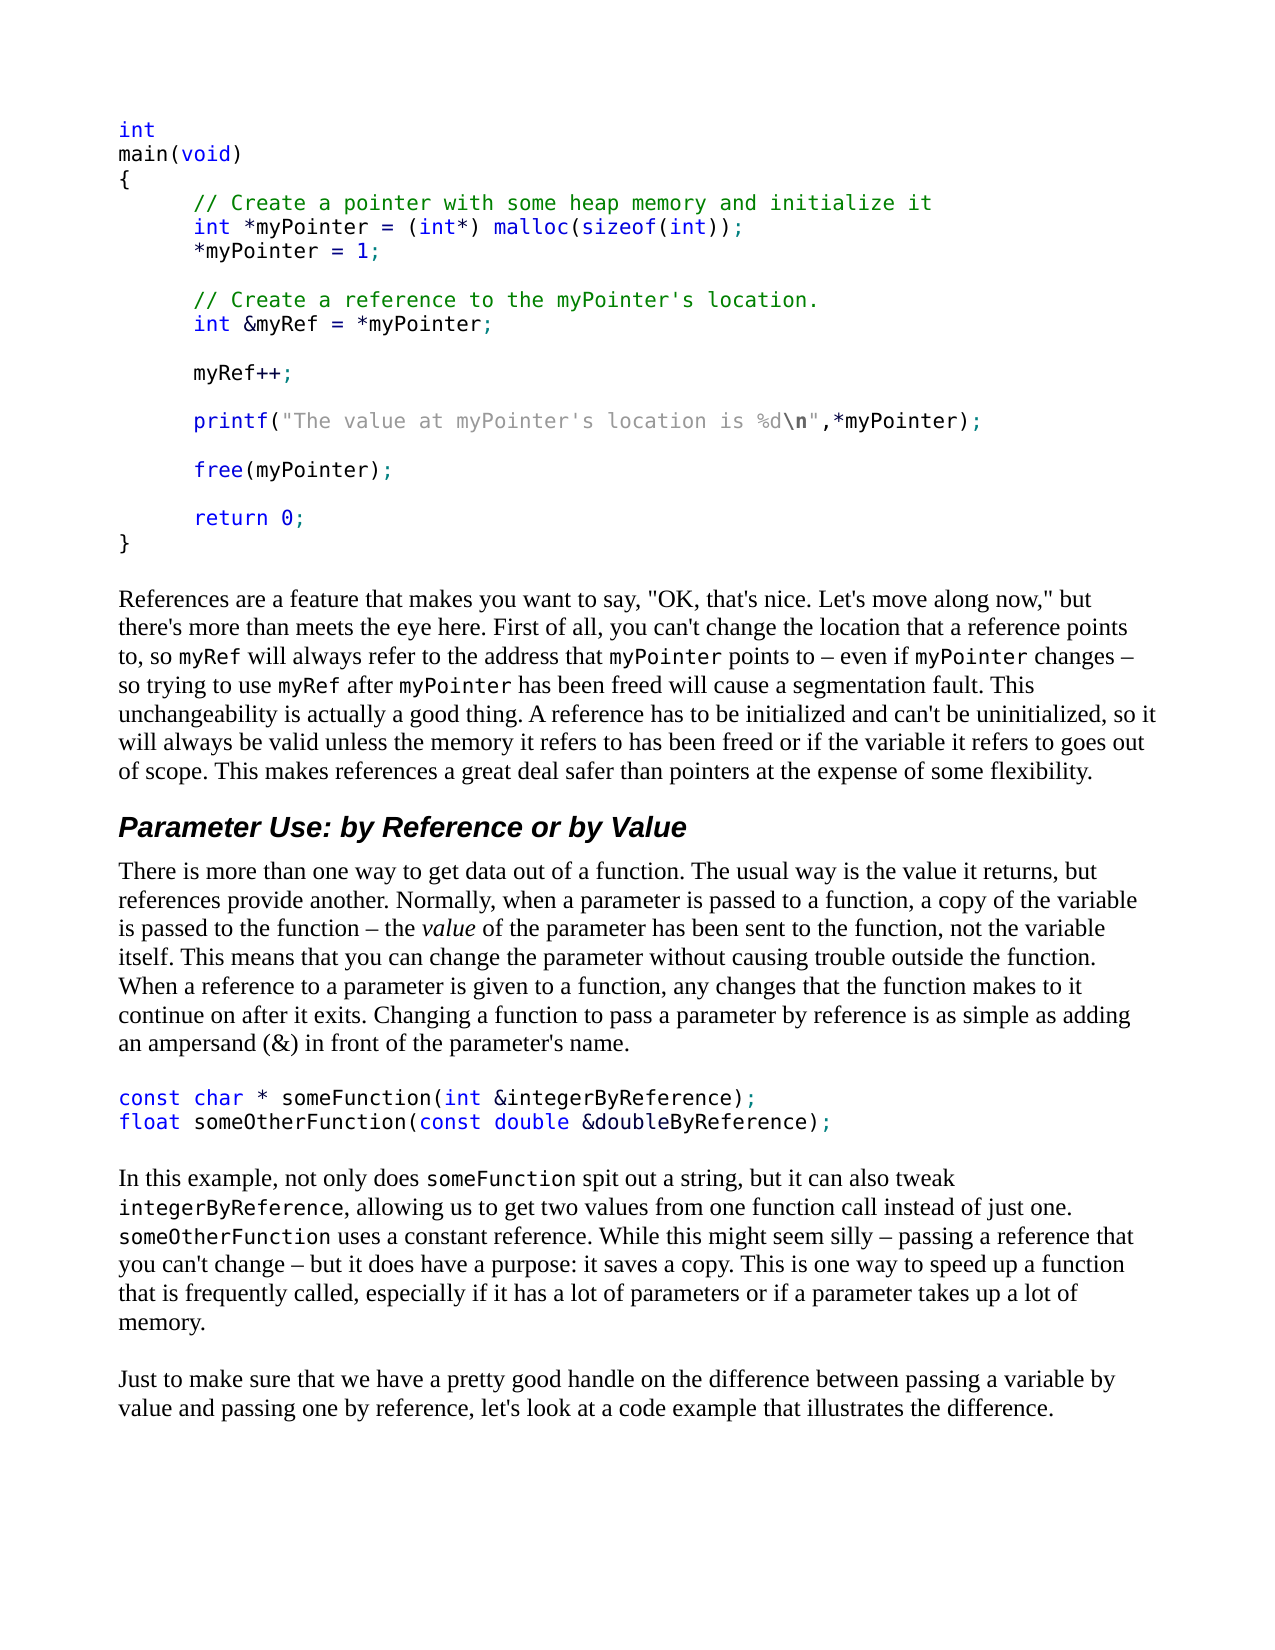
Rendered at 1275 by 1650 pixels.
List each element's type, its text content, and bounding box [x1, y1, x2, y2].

text const char * someFunction(int &integerByReference); [118, 1086, 1157, 1110]
text free(myPointer); [118, 458, 1157, 482]
text { [118, 167, 1157, 191]
text myRef++; [118, 361, 1157, 385]
text printf("The value at myPointer's location is %d\n",*myPointer); [118, 409, 1157, 434]
subtitle Parameter Use: by Reference or by Value [118, 810, 1157, 843]
text In this example, not only does someFunction spit out a string, but it can also tweak integerByReference, allowing us to get two values from one function call instead of just one. someOtherFunction uses a constant reference. While this might seem silly – passing a reference that you can't change – but it does have a purpose: it saves a copy. This is one way to speed up a function that is frequently called, especially if it has a lot of parameters or if a parameter takes up a lot of memory. [118, 1163, 1157, 1336]
text There is more than one way to get data out of a function. The usual way is the value it returns, but references provide another. Normally, when a parameter is passed to a function, a copy of the variable is passed to the function – the value of the parameter has been sent to the function, not the variable itself. This means that you can change the parameter without causing trouble outside the function. When a reference to a parameter is given to a function, any changes that the function makes to it continue on after it exits. Changing a function to pass a parameter by reference is as simple as adding an ampersand (&) in front of the parameter's name. [118, 856, 1157, 1057]
text // Create a reference to the myPointer's location. [118, 288, 1157, 312]
text Just to make sure that we have a pretty good handle on the difference between passing a variable by value and passing one by reference, let's look at a code example that illustrates the difference. [118, 1364, 1157, 1422]
text // Create a pointer with some heap memory and initialize it [118, 191, 1157, 215]
text return 0; [118, 506, 1157, 531]
text } [118, 531, 1157, 555]
text int [118, 118, 1157, 142]
text int *myPointer = (int*) malloc(sizeof(int)); [118, 215, 1157, 239]
text References are a feature that makes you want to say, "OK, that's nice. Let's move along now," but there's more than meets the eye here. First of all, you can't change the location that a reference points to, so myRef will always refer to the address that myPointer points to – even if myPointer changes – so trying to use myRef after myPointer has been freed will cause a segmentation fault. This unchangeability is actually a good thing. A reference has to be initialized and can't be uninitialized, so it will always be valid unless the memory it refers to has been freed or if the variable it refers to goes out of scope. This makes references a great deal safer than pointers at the expense of some flexibility. [118, 584, 1157, 785]
text float someOtherFunction(const double &doubleByReference); [118, 1110, 1157, 1134]
text main(void) [118, 142, 1157, 167]
text *myPointer = 1; [118, 239, 1157, 264]
text int &myRef = *myPointer; [118, 312, 1157, 337]
